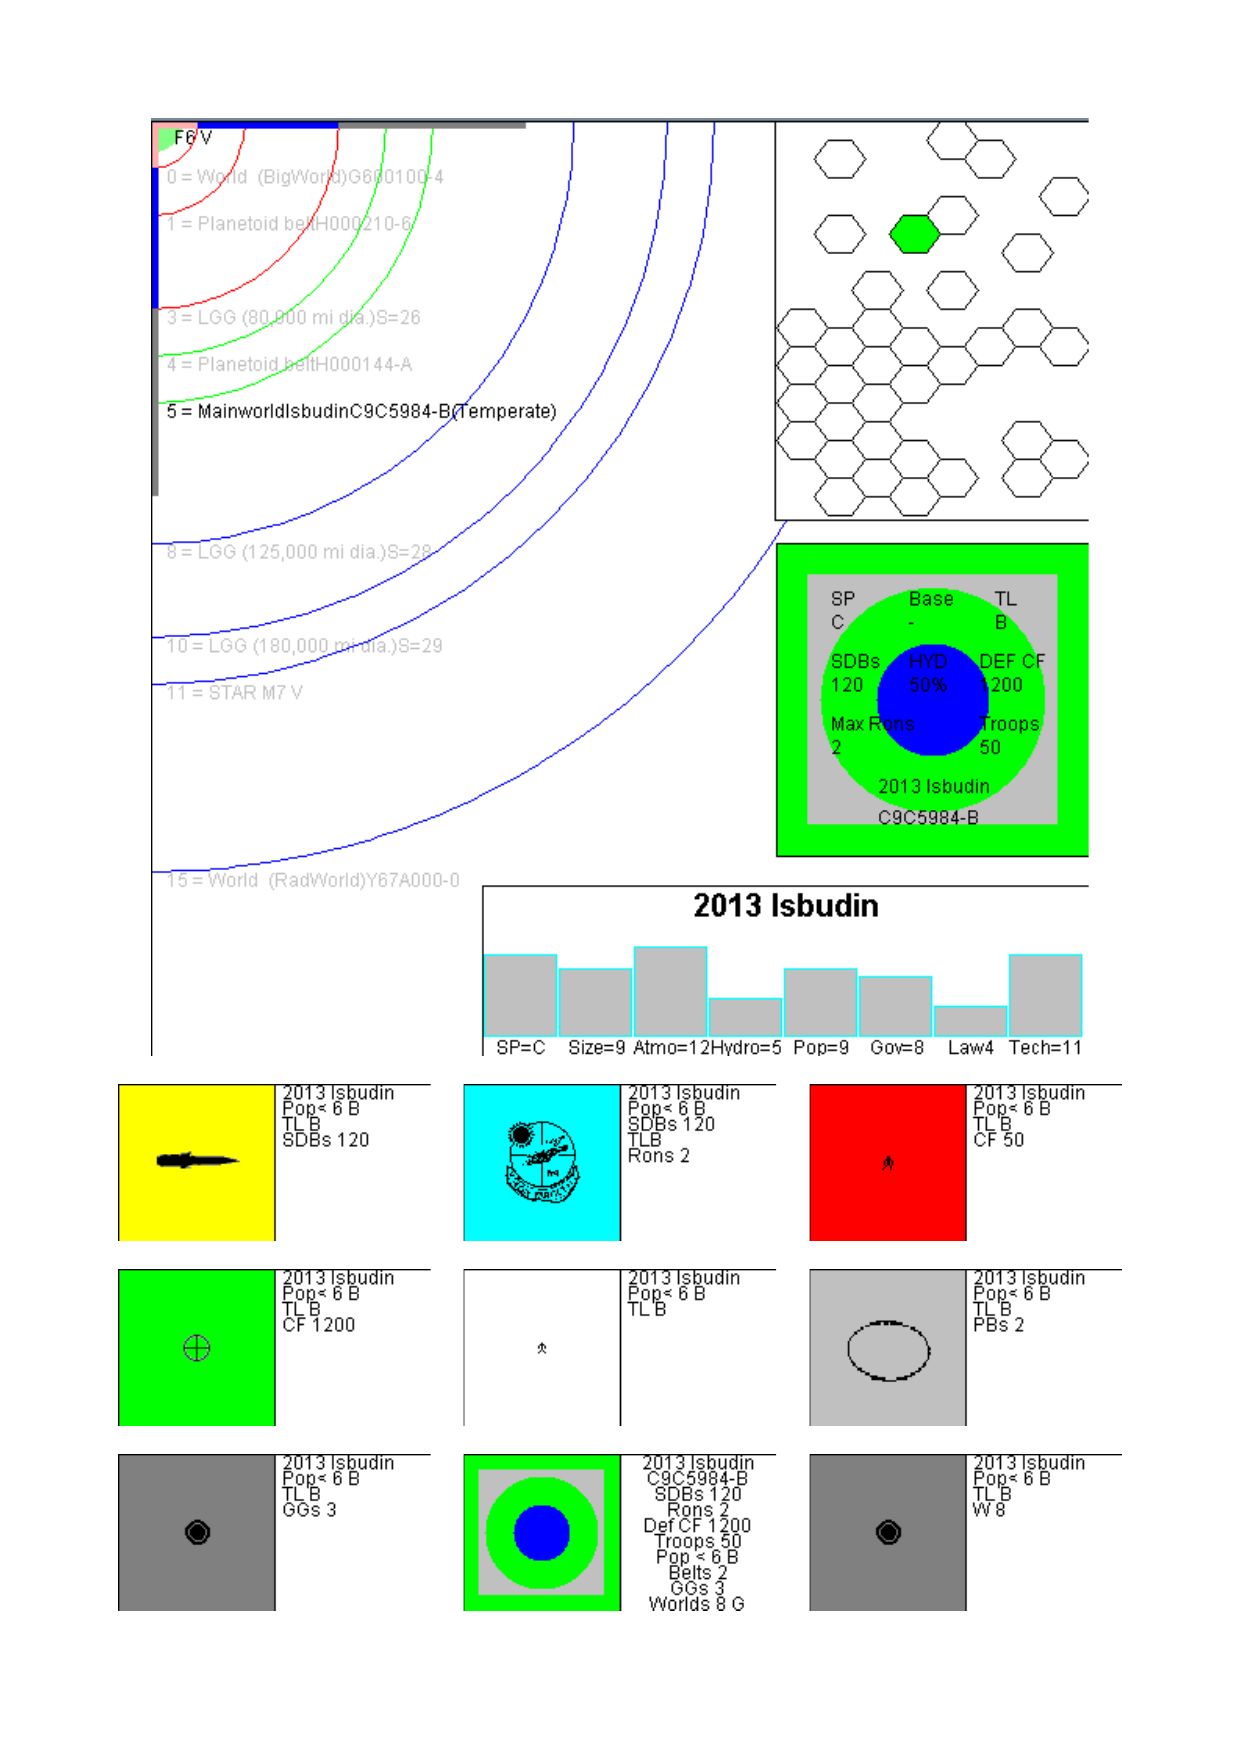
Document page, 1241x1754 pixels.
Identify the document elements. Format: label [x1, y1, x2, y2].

picture [118, 1269, 431, 1426]
picture [151, 118, 1089, 1056]
picture [809, 1454, 1122, 1611]
picture [809, 1269, 1122, 1426]
picture [118, 1454, 431, 1611]
picture [118, 1084, 431, 1241]
picture [463, 1269, 777, 1426]
picture [463, 1084, 777, 1241]
picture [463, 1454, 777, 1611]
picture [809, 1084, 1122, 1241]
